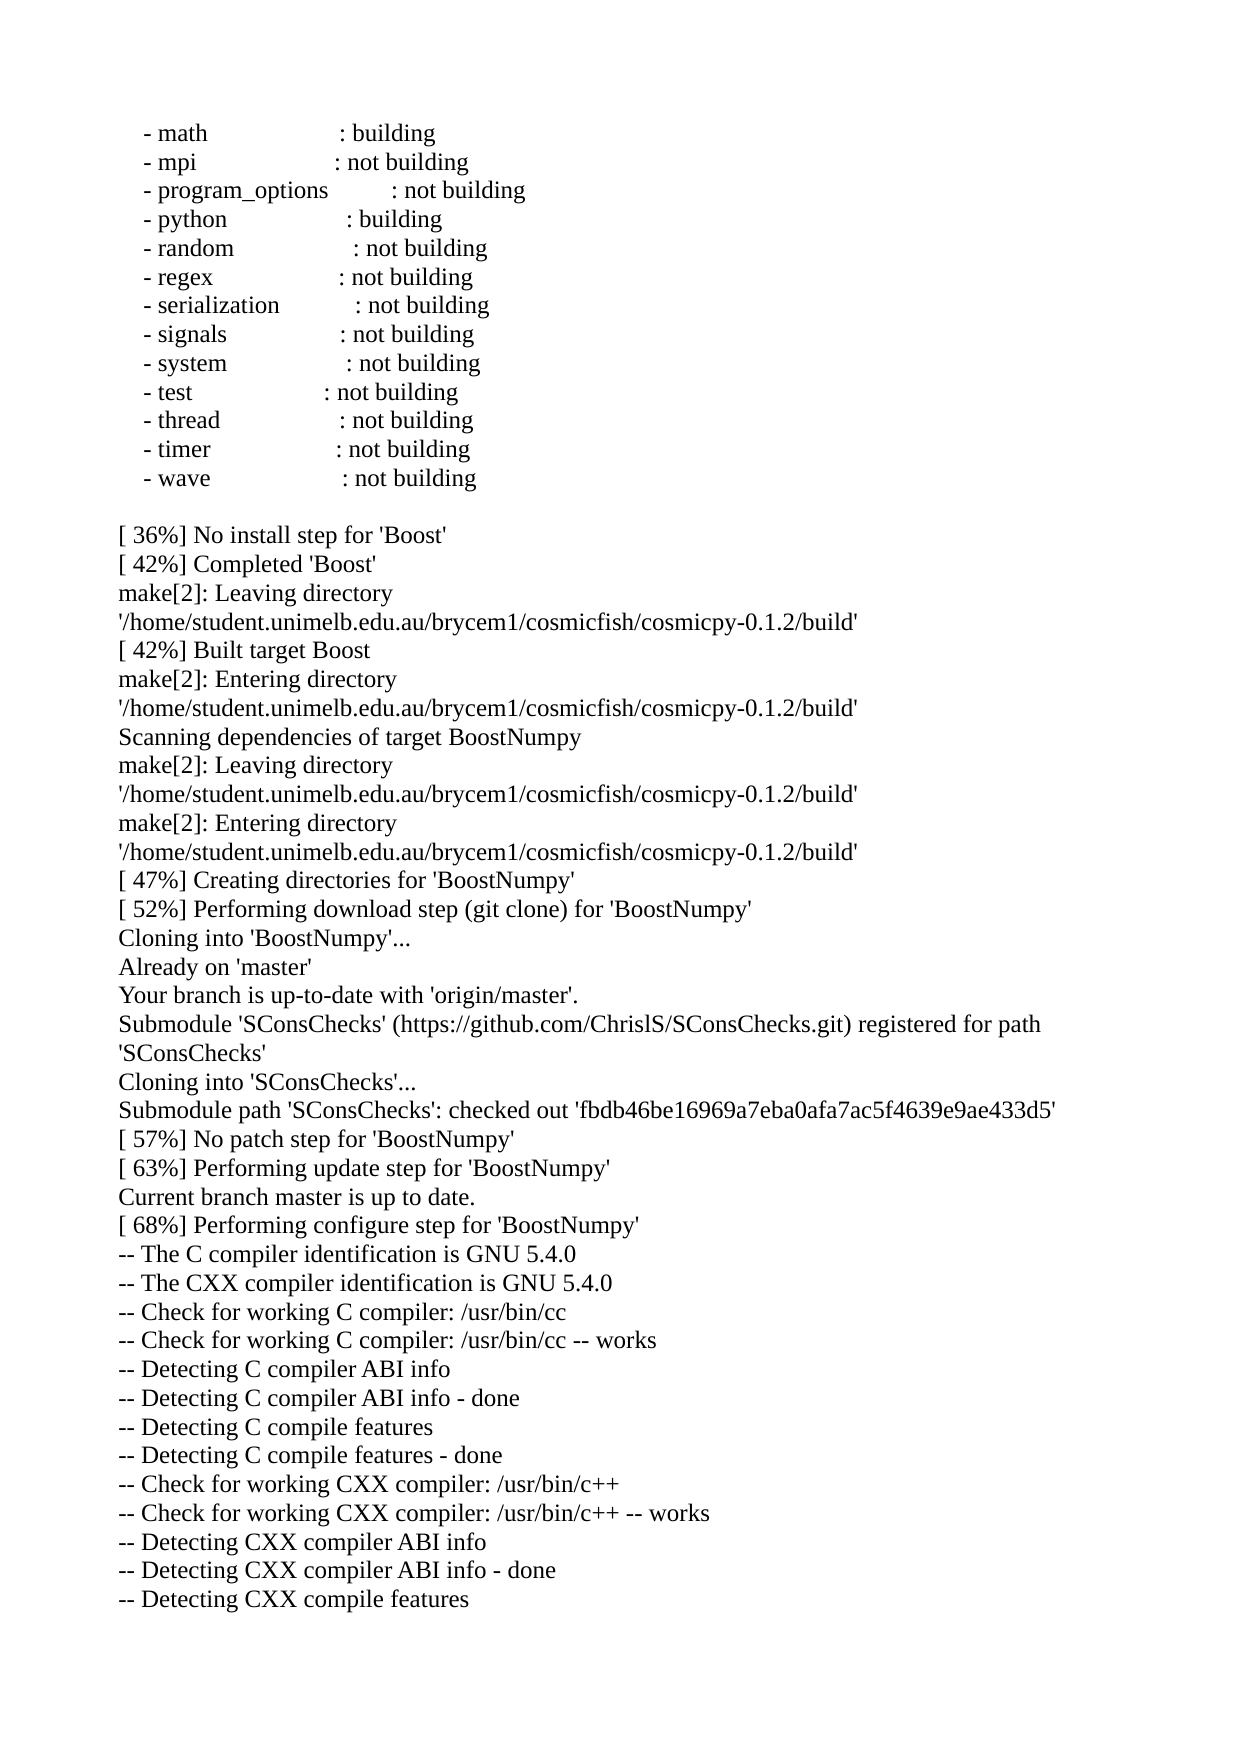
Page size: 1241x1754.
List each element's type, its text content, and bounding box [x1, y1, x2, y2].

text - system : not building [118, 348, 1122, 377]
text Submodule path 'SConsChecks': checked out 'fbdb46be16969a7eba0afa7ac5f4639e9ae433d5' [118, 1096, 1122, 1124]
text [ 57%] No patch step for 'BoostNumpy' [118, 1124, 1122, 1153]
text [ 52%] Performing download step (git clone) for 'BoostNumpy' [118, 894, 1122, 923]
text -- Check for working CXX compiler: /usr/bin/c++ -- works [118, 1498, 1122, 1527]
text Current branch master is up to date. [118, 1182, 1122, 1211]
text Cloning into 'BoostNumpy'... [118, 923, 1122, 952]
text Submodule 'SConsChecks' (https://github.com/ChrislS/SConsChecks.git) registered for path 'SConsChecks' [118, 1009, 1122, 1067]
text [ 47%] Creating directories for 'BoostNumpy' [118, 866, 1122, 894]
text - wave : not building [118, 463, 1122, 492]
text - test : not building [118, 377, 1122, 406]
text -- Detecting C compile features [118, 1412, 1122, 1441]
text -- Detecting C compile features - done [118, 1441, 1122, 1469]
text make[2]: Entering directory '/home/student.unimelb.edu.au/brycem1/cosmicfish/cosmicpy-0.1.2/build' [118, 808, 1122, 866]
text Cloning into 'SConsChecks'... [118, 1067, 1122, 1096]
text [ 63%] Performing update step for 'BoostNumpy' [118, 1153, 1122, 1182]
text - timer : not building [118, 434, 1122, 463]
text -- Check for working C compiler: /usr/bin/cc [118, 1297, 1122, 1326]
text -- Detecting C compiler ABI info [118, 1354, 1122, 1383]
text make[2]: Entering directory '/home/student.unimelb.edu.au/brycem1/cosmicfish/cosmicpy-0.1.2/build' [118, 664, 1122, 722]
text make[2]: Leaving directory '/home/student.unimelb.edu.au/brycem1/cosmicfish/cosmicpy-0.1.2/build' [118, 751, 1122, 808]
text [ 68%] Performing configure step for 'BoostNumpy' [118, 1211, 1122, 1239]
text - program_options : not building [118, 176, 1122, 204]
text -- Check for working CXX compiler: /usr/bin/c++ [118, 1469, 1122, 1498]
text - serialization : not building [118, 291, 1122, 319]
text Already on 'master' [118, 952, 1122, 981]
text -- Detecting CXX compiler ABI info [118, 1527, 1122, 1556]
text - thread : not building [118, 406, 1122, 434]
text Scanning dependencies of target BoostNumpy [118, 722, 1122, 751]
text - math : building [118, 118, 1122, 147]
text -- Check for working C compiler: /usr/bin/cc -- works [118, 1326, 1122, 1354]
text - python : building [118, 204, 1122, 233]
text -- Detecting CXX compiler ABI info - done [118, 1556, 1122, 1584]
text -- The C compiler identification is GNU 5.4.0 [118, 1239, 1122, 1268]
text [ 42%] Completed 'Boost' [118, 549, 1122, 578]
text - regex : not building [118, 262, 1122, 291]
text - mpi : not building [118, 147, 1122, 176]
text [ 36%] No install step for 'Boost' [118, 521, 1122, 549]
text make[2]: Leaving directory '/home/student.unimelb.edu.au/brycem1/cosmicfish/cosmicpy-0.1.2/build' [118, 578, 1122, 636]
text -- Detecting CXX compile features [118, 1584, 1122, 1613]
text -- The CXX compiler identification is GNU 5.4.0 [118, 1268, 1122, 1297]
text - signals : not building [118, 319, 1122, 348]
text - random : not building [118, 233, 1122, 262]
text Your branch is up-to-date with 'origin/master'. [118, 981, 1122, 1009]
text [ 42%] Built target Boost [118, 636, 1122, 664]
text -- Detecting C compiler ABI info - done [118, 1383, 1122, 1412]
